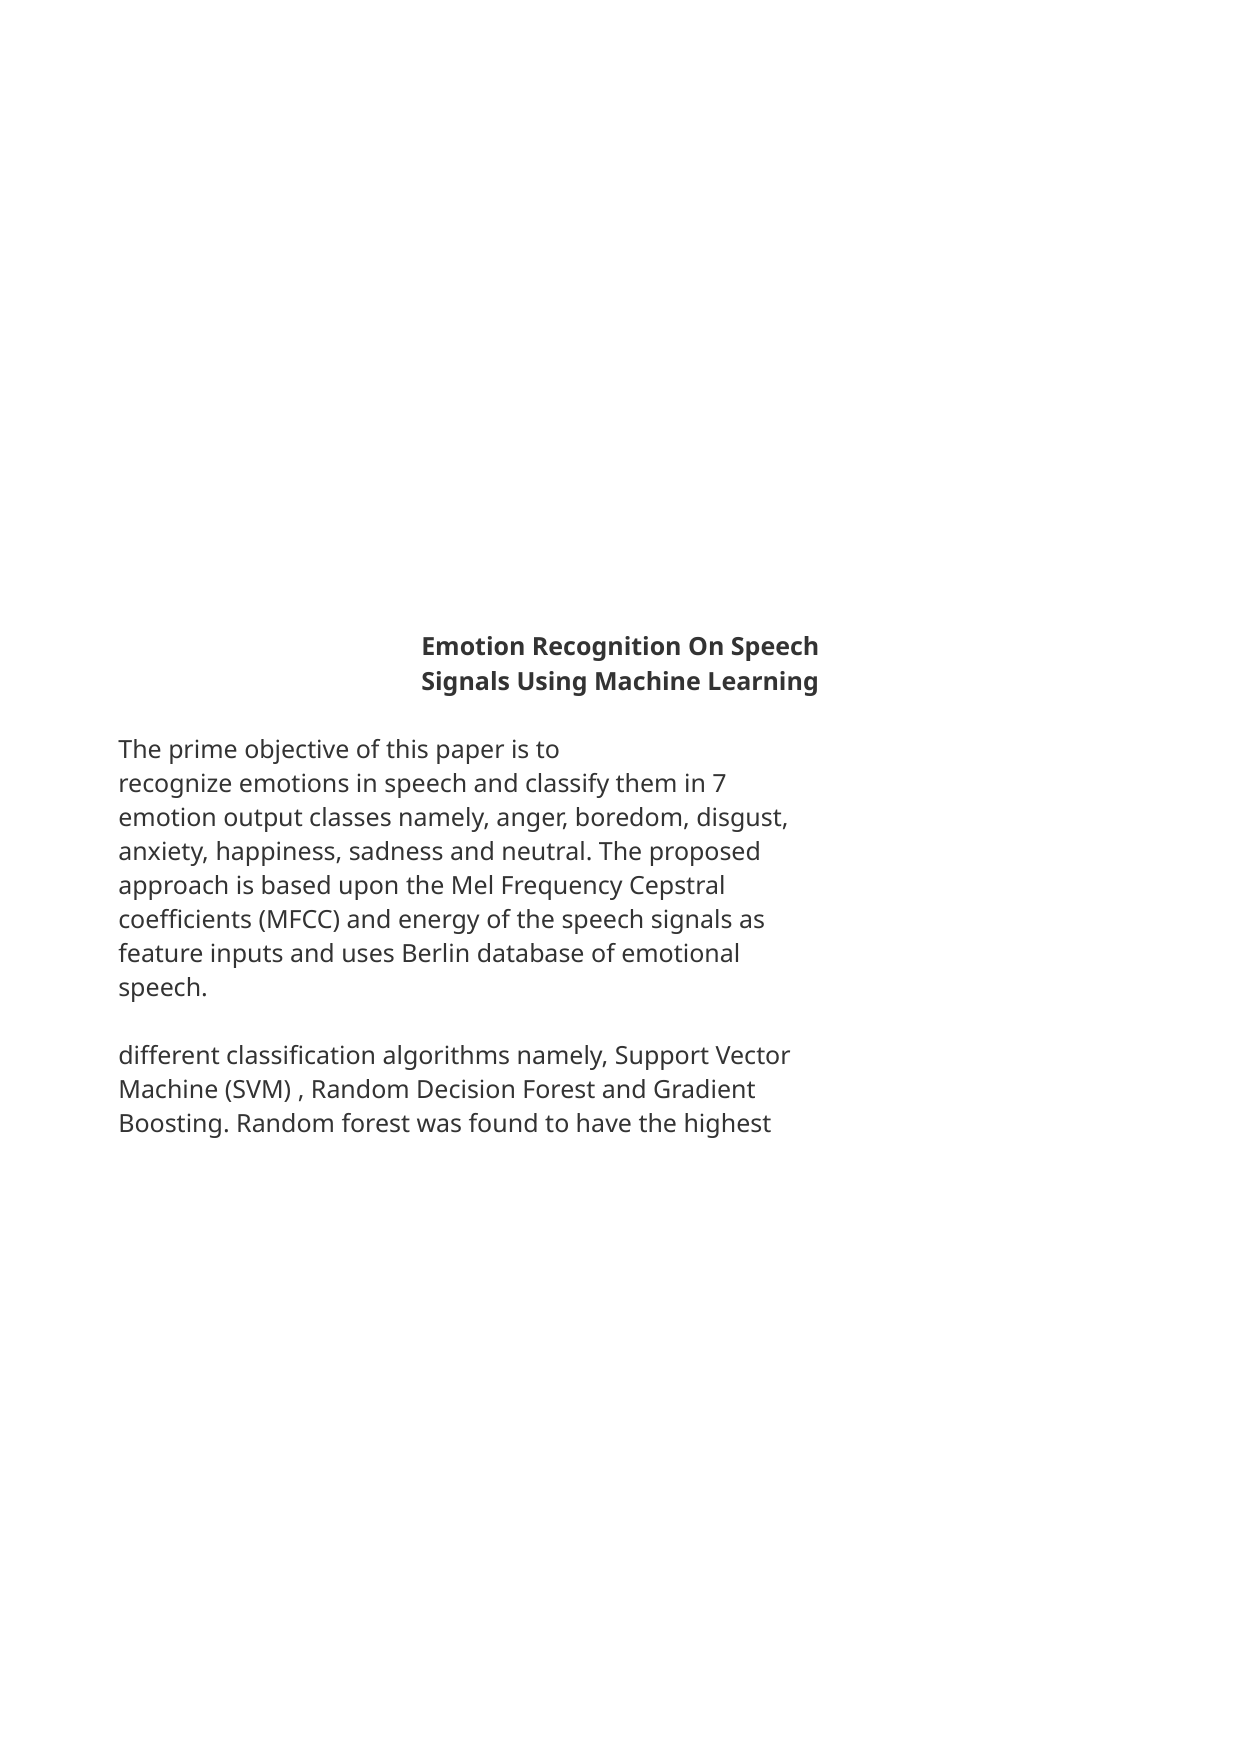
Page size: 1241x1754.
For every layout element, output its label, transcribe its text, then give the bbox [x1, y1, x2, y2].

text The prime objective of this paper is to [118, 731, 1122, 765]
text Signals Using Machine Learning [118, 663, 1122, 697]
text coefficients (MFCC) and energy of the speech signals as [118, 902, 1122, 936]
text feature inputs and uses Berlin database of emotional [118, 936, 1122, 970]
text recognize emotions in speech and classify them in 7 [118, 765, 1122, 799]
text Machine (SVM) , Random Decision Forest and Gradient [118, 1072, 1122, 1106]
text Boosting. Random forest was found to have the highest [118, 1106, 1122, 1140]
text emotion output classes namely, anger, boredom, disgust, [118, 799, 1122, 833]
text Emotion Recognition On Speech [118, 629, 1122, 663]
text anxiety, happiness, sadness and neutral. The proposed [118, 833, 1122, 867]
text different classification algorithms namely, Support Vector [118, 1038, 1122, 1072]
text approach is based upon the Mel Frequency Cepstral [118, 867, 1122, 902]
text speech. [118, 970, 1122, 1004]
